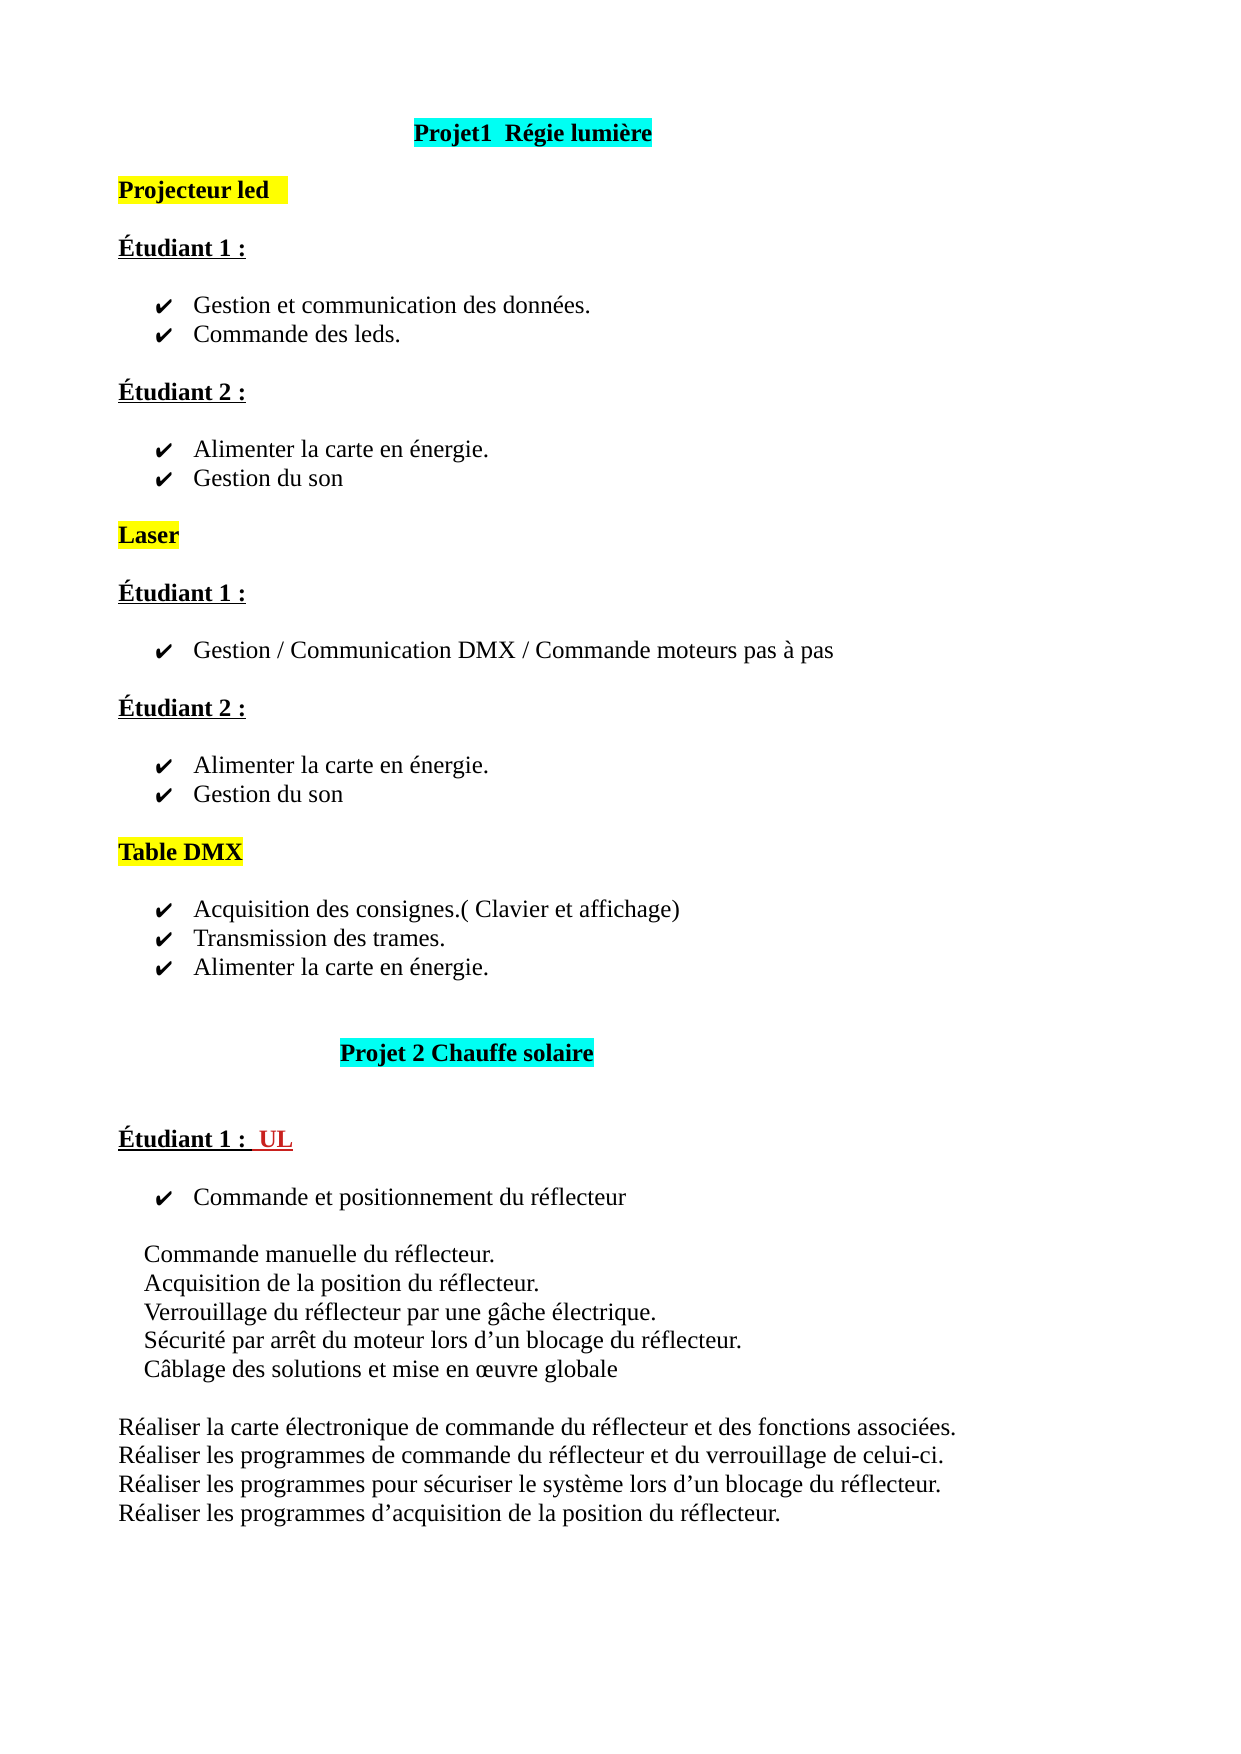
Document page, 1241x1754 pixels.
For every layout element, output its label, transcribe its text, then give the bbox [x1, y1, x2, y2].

list Commande des leds. [156, 319, 1122, 348]
text Laser [118, 521, 1122, 549]
text Réaliser les programmes d’acquisition de la position du réflecteur. [118, 1498, 1122, 1527]
list Commande et positionnement du réflecteur [156, 1182, 1122, 1211]
text Réaliser les programmes de commande du réflecteur et du verrouillage de celui-ci. [118, 1441, 1122, 1469]
list Gestion du son [156, 463, 1122, 492]
text Étudiant 1 : [118, 233, 1122, 262]
text Projet1 Régie lumière [118, 118, 1122, 147]
text Étudiant 1 : UL [118, 1124, 1122, 1153]
text  Acquisition de la position du réflecteur. [118, 1268, 1122, 1297]
text Réaliser les programmes pour sécuriser le système lors d’un blocage du réflecteur. [118, 1469, 1122, 1498]
text Projecteur led [118, 176, 1122, 204]
list Alimenter la carte en énergie. [156, 952, 1122, 981]
list Transmission des trames. [156, 923, 1122, 952]
list Alimenter la carte en énergie. [156, 751, 1122, 779]
list Gestion / Communication DMX / Commande moteurs pas à pas [156, 636, 1122, 664]
text Projet 2 Chauffe solaire [118, 1038, 1122, 1067]
text Étudiant 2 : [118, 377, 1122, 406]
text Table DMX [118, 837, 1122, 866]
list Alimenter la carte en énergie. [156, 434, 1122, 463]
text  Sécurité par arrêt du moteur lors d’un blocage du réflecteur. [118, 1326, 1122, 1354]
text  Verrouillage du réflecteur par une gâche électrique. [118, 1297, 1122, 1326]
list Gestion du son [156, 779, 1122, 808]
text  Commande manuelle du réflecteur. [118, 1239, 1122, 1268]
text Réaliser la carte électronique de commande du réflecteur et des fonctions associées. [118, 1412, 1122, 1441]
text  Câblage des solutions et mise en œuvre globale [118, 1354, 1122, 1383]
list Gestion et communication des données. [156, 291, 1122, 319]
text Étudiant 2 : [118, 693, 1122, 722]
text Étudiant 1 : [118, 578, 1122, 607]
list Acquisition des consignes.( Clavier et affichage) [156, 894, 1122, 923]
